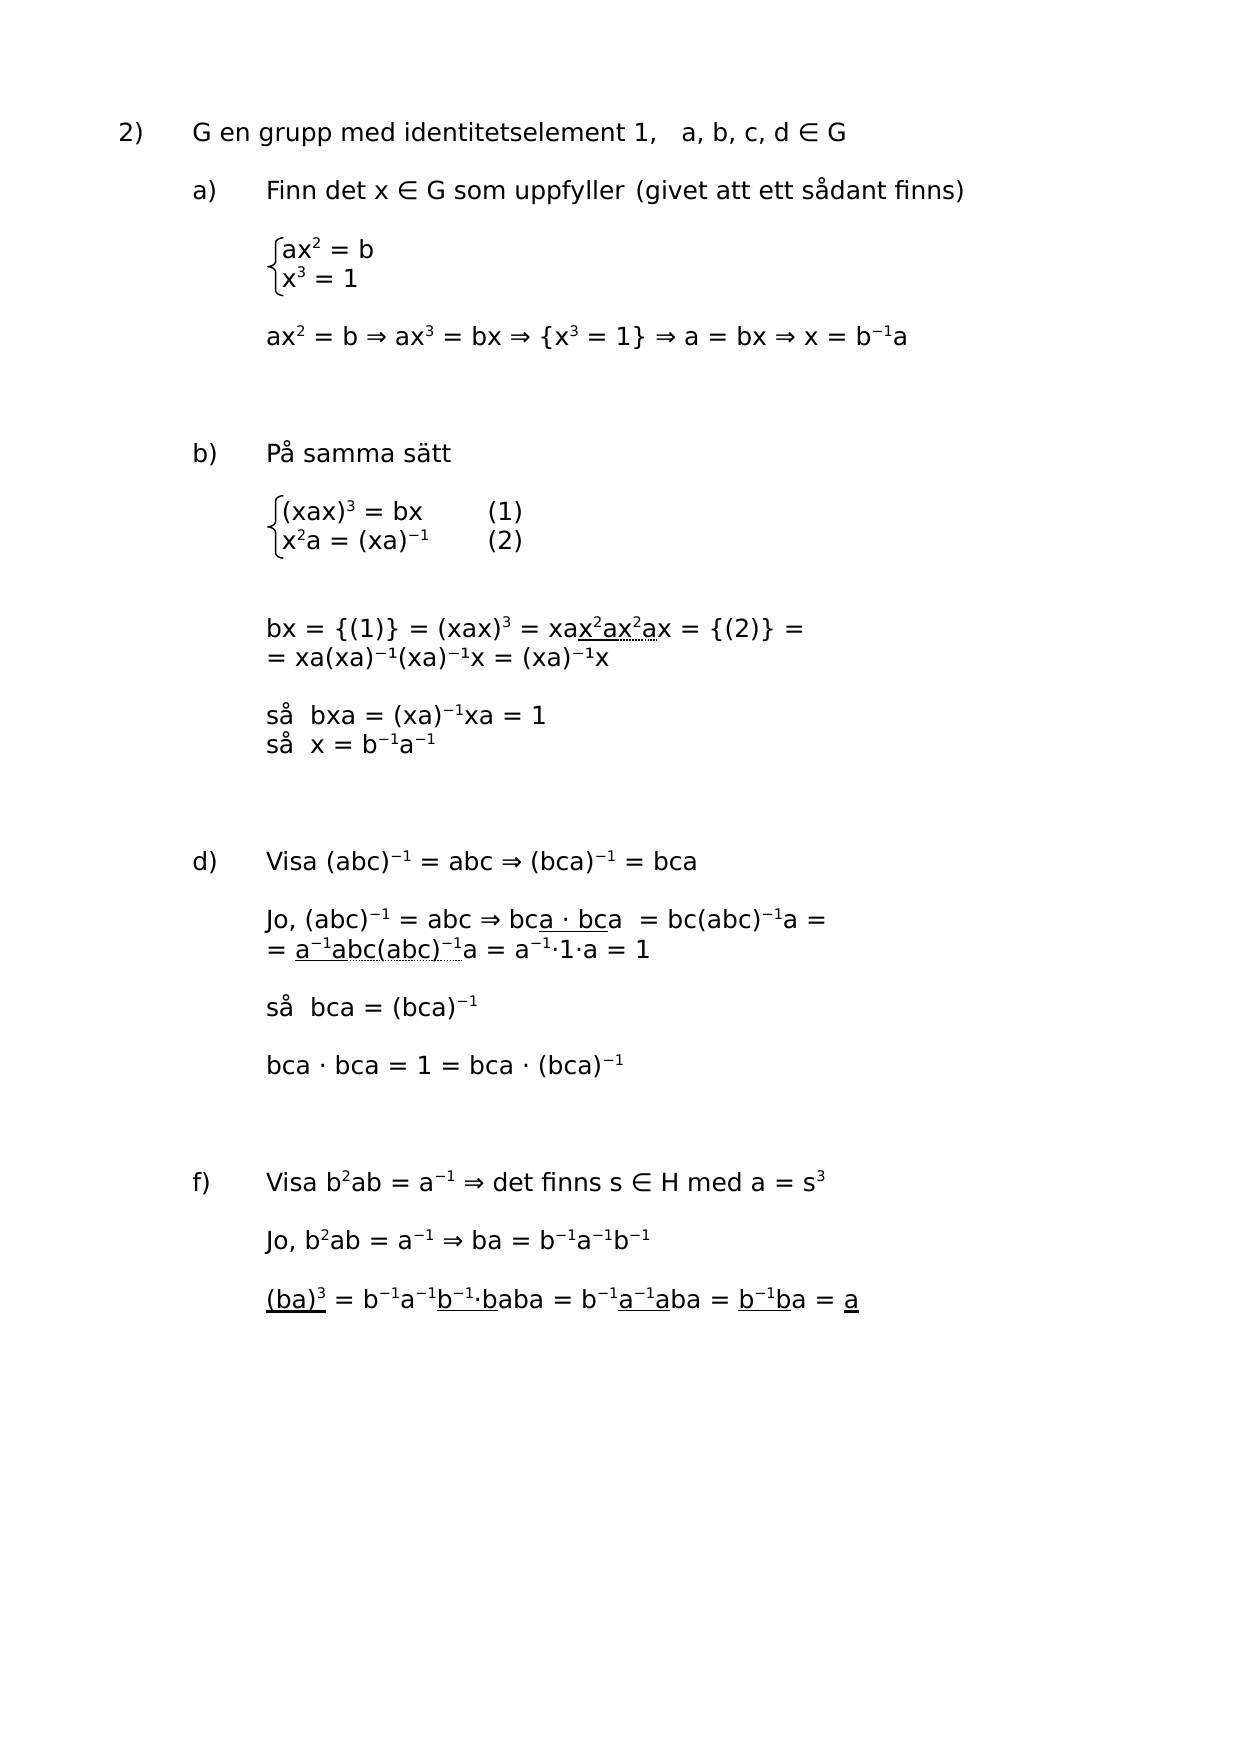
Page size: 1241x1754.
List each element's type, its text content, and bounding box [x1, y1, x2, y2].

text (ba)3 = b−1a−1b−1⋅baba = b−1a−1aba = b−1ba = a [118, 1285, 1122, 1314]
text så x = b−1a−1 [118, 731, 1122, 760]
text x2a = (xa)−1 (2) [274, 526, 1122, 556]
text x3 = 1 [273, 264, 1122, 293]
text (xax)3 = bx (1) [275, 497, 1122, 526]
text bca ⋅ bca = 1 = bca ⋅ (bca)−1 [118, 1051, 1122, 1081]
text så bxa = (xa)−1xa = 1 [118, 701, 1122, 731]
text [118, 264, 275, 293]
text ax2 = b [118, 235, 1122, 264]
text 2) G en grupp med identitetselement 1, a, b, c, d ∈ G [118, 118, 1122, 147]
text bx = {(1)} = (xax)3 = xax2ax2ax = {(2)} = [118, 614, 1122, 643]
text d) Visa (abc)−1 = abc ⇒ (bca)−1 = bca [118, 847, 1122, 876]
text [118, 526, 275, 556]
text Jo, (abc)−1 = abc ⇒ bca ⋅ bca = bc(abc)−1a = [118, 906, 1122, 935]
text = xa(xa)⁻¹(xa)⁻¹x = (xa)⁻¹x [118, 643, 1122, 672]
text b) På samma sätt [118, 439, 1122, 468]
text a) Finn det x ∈ G som uppfyller (givet att ett sådant finns) [118, 176, 1122, 206]
text Jo, b2ab = a−1 ⇒ ba = b−1a−1b−1 [118, 1226, 1122, 1256]
text så bca = (bca)−1 [118, 993, 1122, 1022]
text ax2 = b ⇒ ax3 = bx ⇒ {x3 = 1} ⇒ a = bx ⇒ x = b−1a [118, 322, 1122, 351]
text [118, 497, 276, 526]
text = a−1abc(abc)−1a = a−1⋅1⋅a = 1 [118, 935, 1122, 964]
text f) Visa b2ab = a−1 ⇒ det finns s ∈ H med a = s3 [118, 1168, 1122, 1197]
